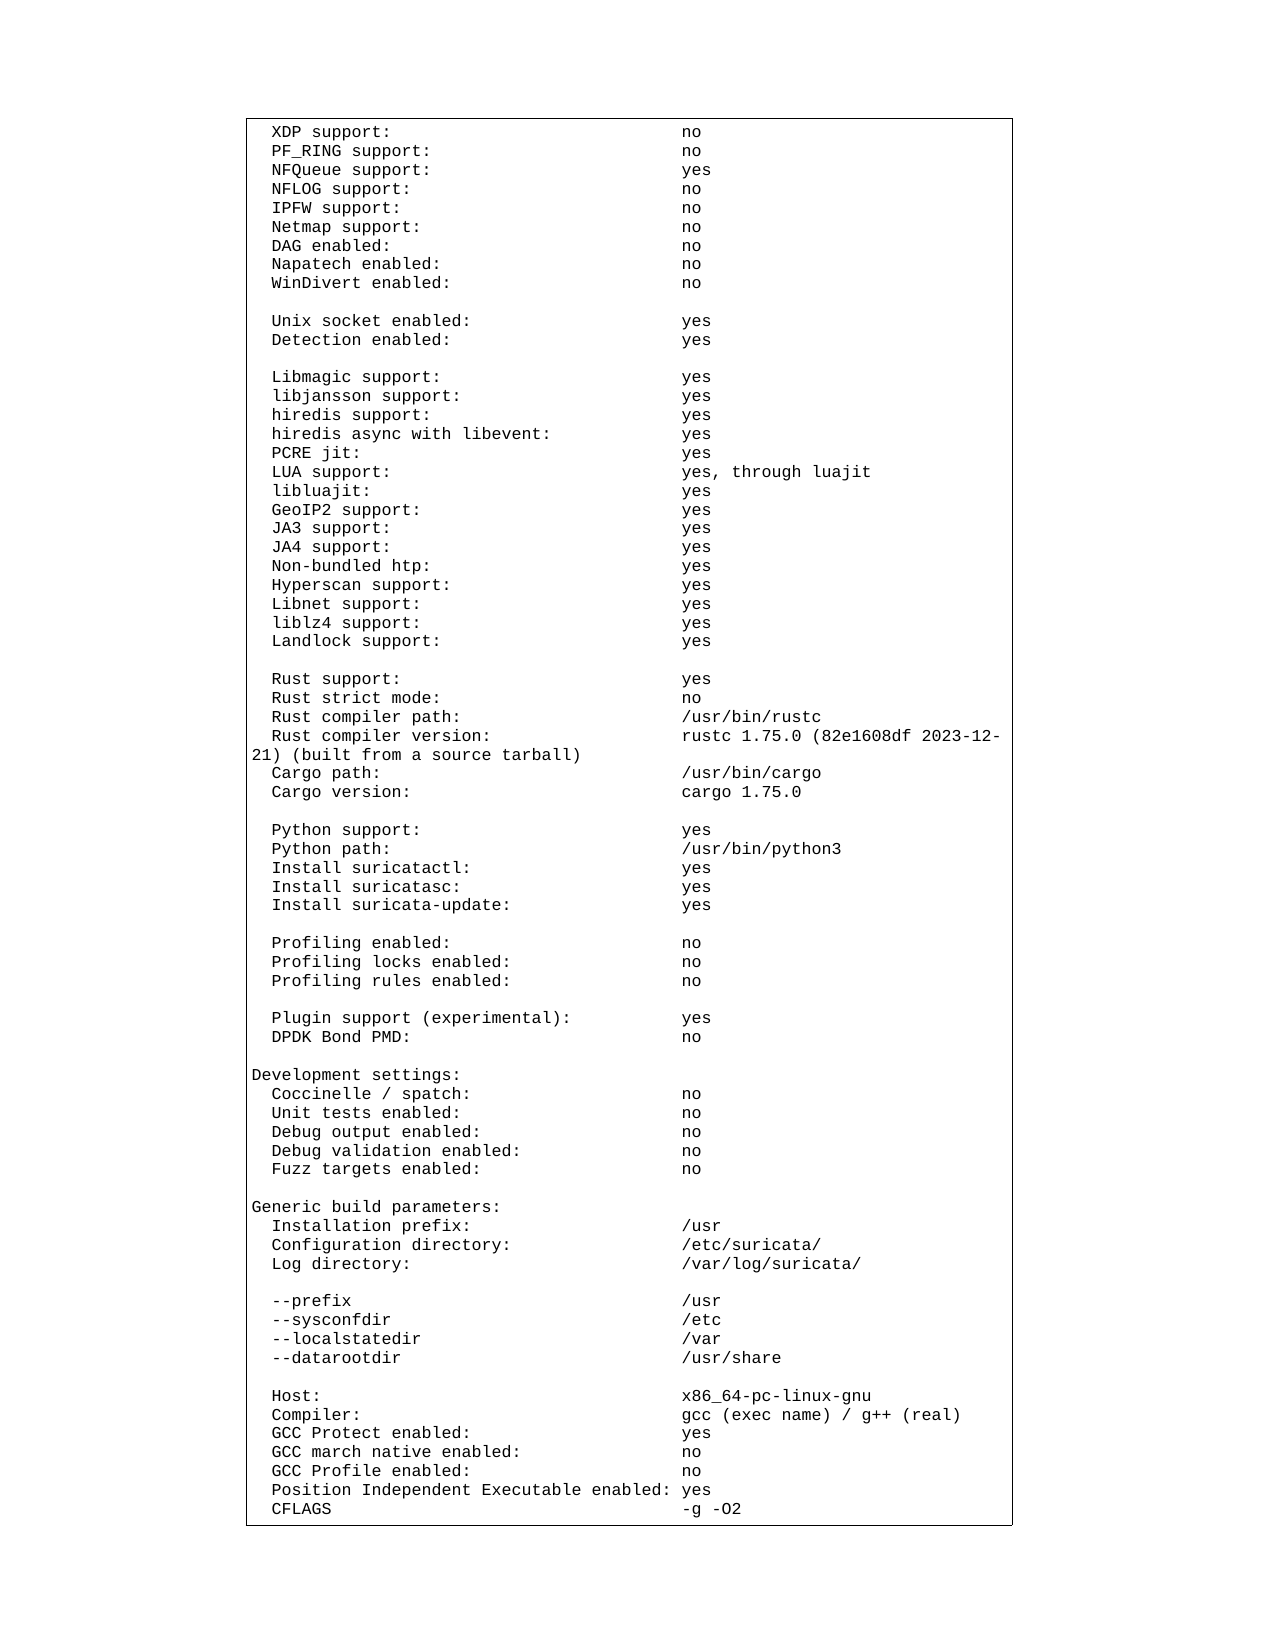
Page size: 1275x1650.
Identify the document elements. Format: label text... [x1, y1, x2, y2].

table_header XDP support: no PF_RING support: no NFQueue support: yes NFLOG support: no IPFW support: no Netmap support: no DAG enabled: no Napatech enabled: no WinDivert enabled: no Unix socket enabled: yes Detection enabled: yes Libmagic support: yes libjansson support: yes hiredis support: yes hiredis async with libevent: yes PCRE jit: yes LUA support: yes, through luajit libluajit: yes GeoIP2 support: yes JA3 support: yes JA4 support: yes Non-bundled htp: yes Hyperscan support: yes Libnet support: yes liblz4 support: yes Landlock support: yes Rust support: yes Rust strict mode: no Rust compiler path: /usr/bin/rustc Rust compiler version: rustc 1.75.0 (82e1608df 2023-12-21) (built from a source tarball) Cargo path: /usr/bin/cargo Cargo version: cargo 1.75.0 Python support: yes Python path: /usr/bin/python3 Install suricatactl: yes Install suricatasc: yes Install suricata-update: yes Profiling enabled: no Profiling locks enabled: no Profiling rules enabled: no Plugin support (experimental): yes DPDK Bond PMD: no Development settings: Coccinelle / spatch: no Unit tests enabled: no Debug output enabled: no Debug validation enabled: no Fuzz targets enabled: no Generic build parameters: Installation prefix: /usr Configuration directory: /etc/suricata/ Log directory: /var/log/suricata/ --prefix /usr --sysconfdir /etc --localstatedir /var --datarootdir /usr/share Host: x86_64-pc-linux-gnu Compiler: gcc (exec name) / g++ (real) GCC Protect enabled: yes GCC march native enabled: no GCC Profile enabled: no Position Independent Executable enabled: yes CFLAGS -g -O2 [247, 119, 1012, 1525]
